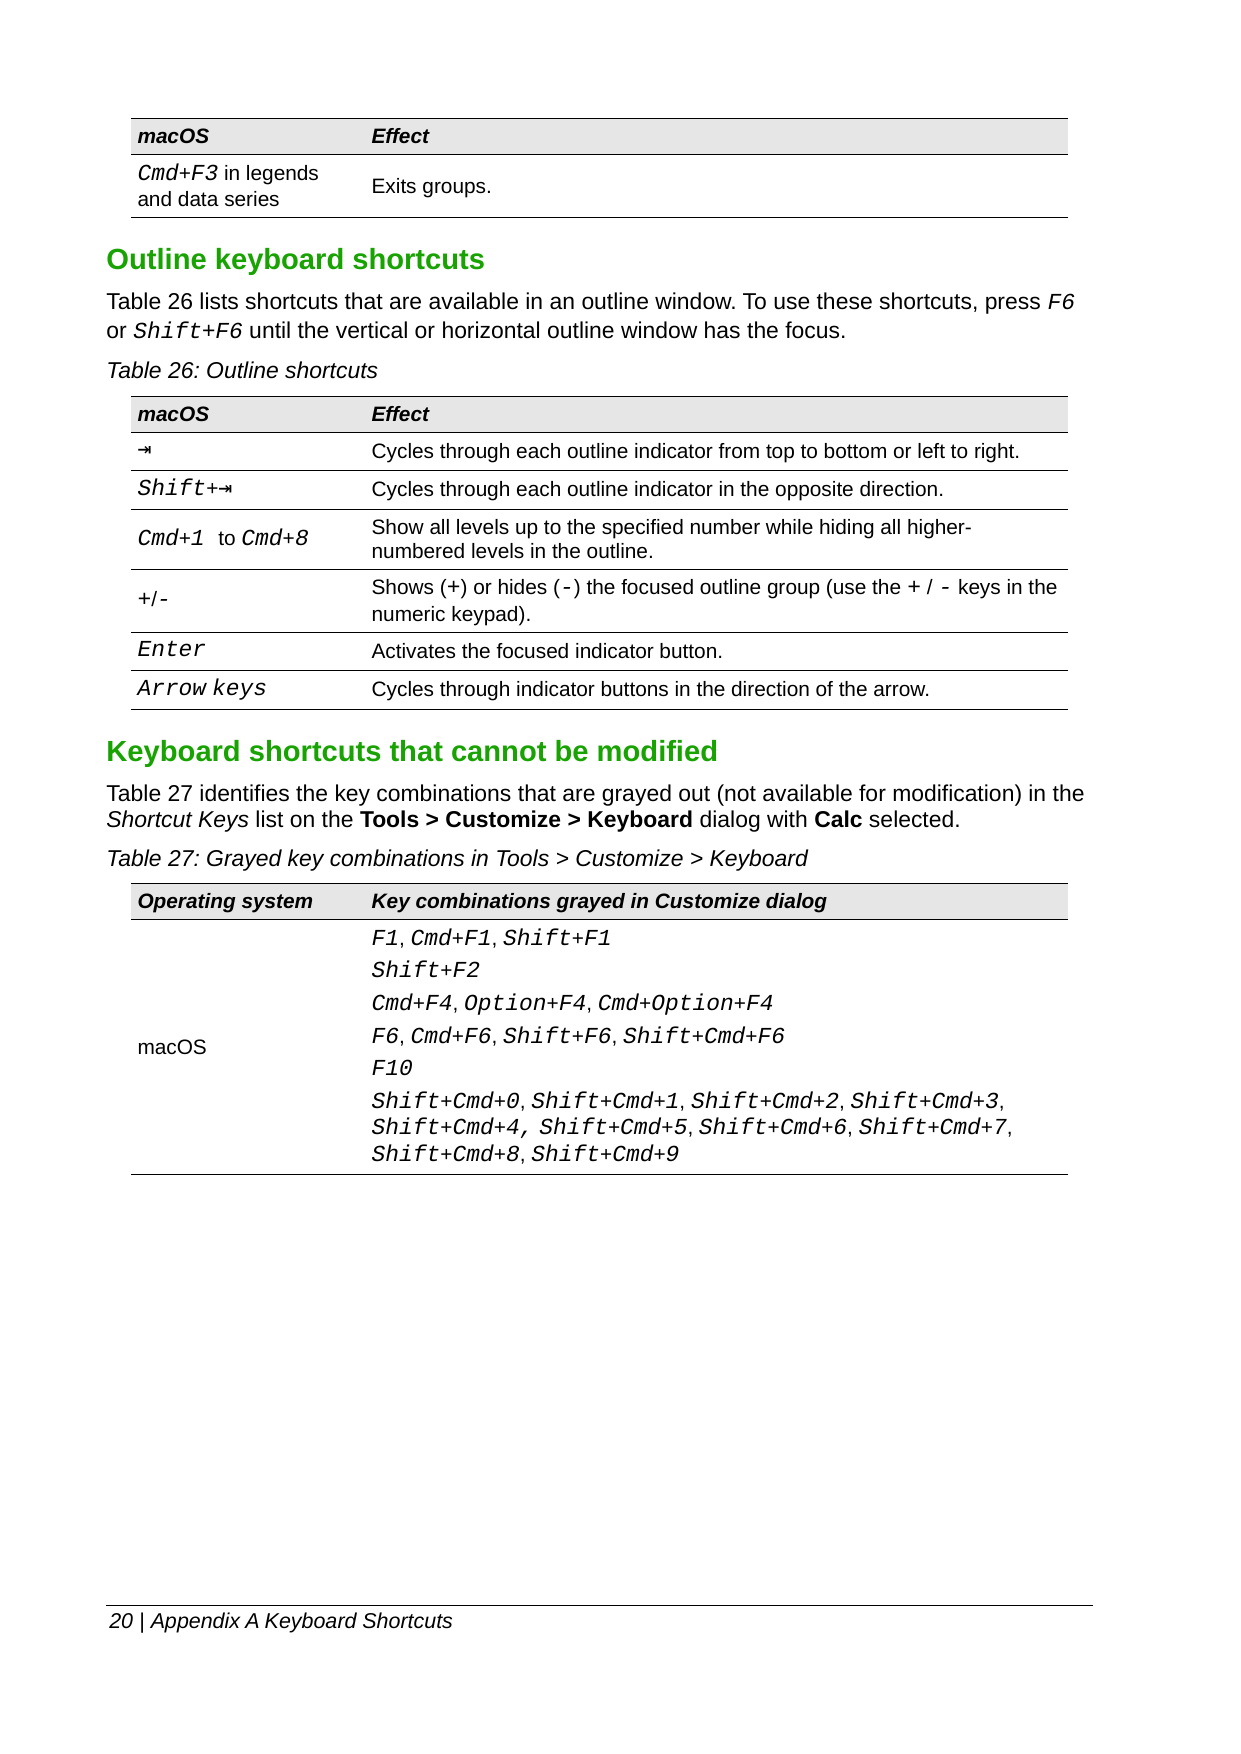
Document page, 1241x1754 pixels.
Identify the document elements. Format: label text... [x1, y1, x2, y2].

subtitle Keyboard shortcuts that cannot be modified [106, 734, 1093, 767]
table_header Operating system [131, 884, 365, 919]
table_cell F1, Cmd+F1, Shift+F1 Shift+F2 Cmd+F4, Option+F4, Cmd+Option+F4 F6, Cmd+F6, Shift+F6, Shift+Cmd+F6 F10 Shift+Cmd+0, Shift+Cmd+1, Shift+Cmd+2, Shift+Cmd+3, Shift+Cmd+4, Shift+Cmd+5, Shift+Cmd+6, Shift+Cmd+7, Shift+Cmd+8, Shift+Cmd+9 [365, 920, 1068, 1174]
table_cell Cycles through each outline indicator from top to bottom or left to right. [365, 433, 1068, 470]
table_cell Show all levels up to the specified number while hiding all higher-numbered levels in the outline. [365, 510, 1068, 569]
subtitle Outline keyboard shortcuts [106, 242, 1093, 276]
table_cell Exits groups. [365, 155, 1068, 217]
text Table 26 lists shortcuts that are available in an outline window. To use these shortcuts, press F6 or Shift+F6 until the vertical or horizontal outline window has the focus. [106, 288, 1093, 345]
table_cell +/- [131, 570, 365, 632]
table_header macOS [131, 119, 365, 154]
table_cell Shows (+) or hides (-) the focused outline group (use the + / - keys in the numeric keypad). [365, 570, 1068, 632]
table_cell macOS [131, 920, 365, 1174]
text Table 27: Grayed key combinations in Tools > Customize > Keyboard [106, 845, 1093, 871]
table_cell Arrow keys [131, 671, 365, 709]
table_header Key combinations grayed in Customize dialog [365, 884, 1068, 919]
table_cell Cmd+1 to Cmd+8 [131, 510, 365, 569]
table_cell Cycles through each outline indicator in the opposite direction. [365, 471, 1068, 509]
table_cell Cmd+F3 in legends and data series [131, 155, 365, 217]
table_header Effect [365, 397, 1068, 432]
text Table 26: Outline shortcuts [106, 357, 1093, 384]
table_cell Activates the focused indicator button. [365, 633, 1068, 670]
table_cell Enter [131, 633, 365, 670]
table_cell ⇥ [131, 433, 365, 470]
text Table 27 identifies the key combinations that are grayed out (not available for modification) in the Shortcut Keys list on the Tools > Customize > Keyboard dialog with Calc selected. [106, 780, 1093, 832]
table_cell Cycles through indicator buttons in the direction of the arrow. [365, 671, 1068, 709]
table_cell Shift+⇥ [131, 471, 365, 509]
table_header macOS [131, 397, 365, 432]
table_header Effect [365, 119, 1068, 154]
